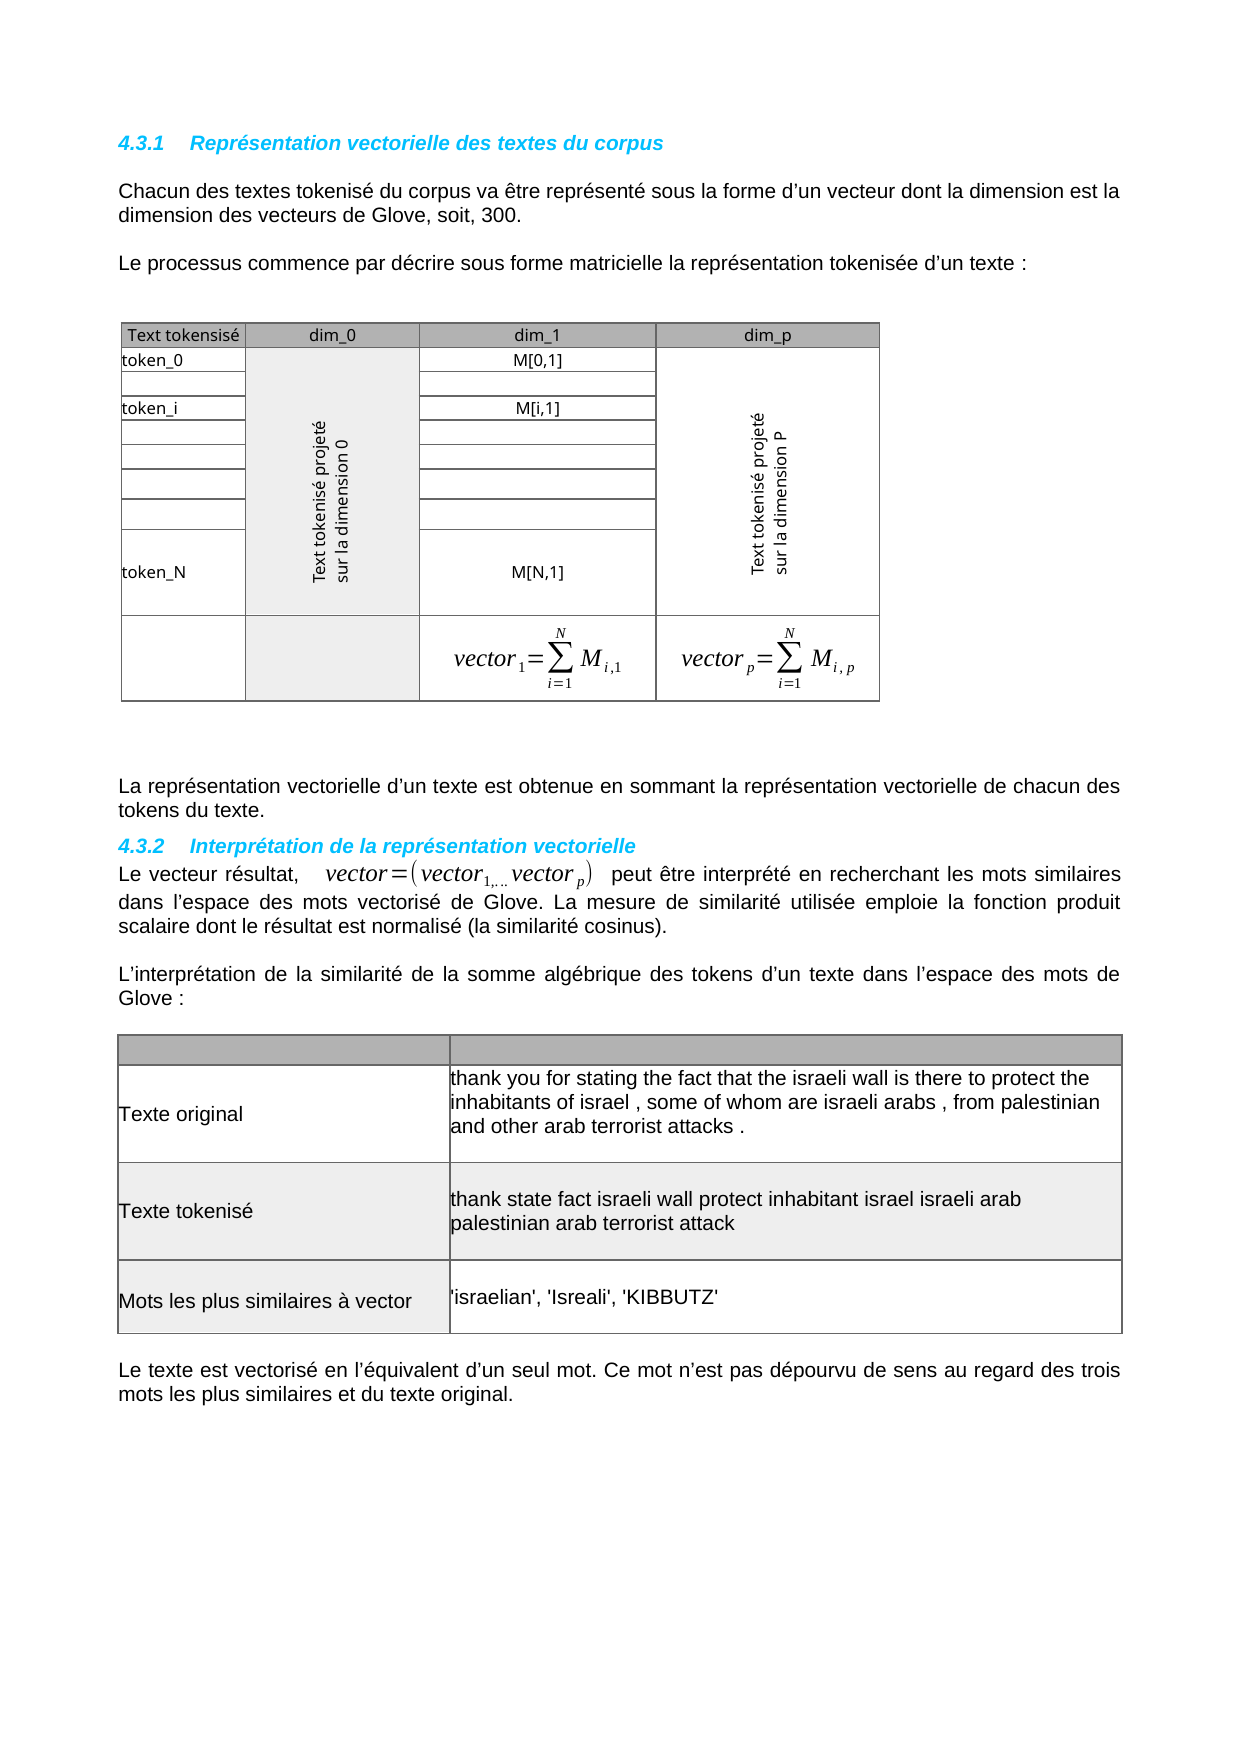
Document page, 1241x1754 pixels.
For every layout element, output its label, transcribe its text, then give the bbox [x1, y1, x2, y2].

table_cell Texte original [119, 1066, 449, 1162]
table_cell [420, 470, 655, 498]
table_cell [420, 372, 655, 395]
text La représentation vectorielle d’un texte est obtenue en sommant la représentation vectorielle de chacun des tokens du texte. [118, 774, 1122, 822]
text L’interprétation de la similarité de la somme algébrique des tokens d’un texte dans l’espace des mots de Glove : [118, 962, 1122, 1010]
table_cell Mots les plus similaires à vector [119, 1261, 449, 1332]
table_cell [420, 616, 655, 700]
table_cell [122, 616, 245, 700]
text Chacun des textes tokenisé du corpus va être représenté sous la forme d’un vecteur dont la dimension est la dimension des vecteurs de Glove, soit, 300. [118, 178, 1122, 226]
table_cell M[i,1] [420, 397, 655, 419]
table_cell [246, 348, 419, 614]
table_cell [420, 421, 655, 444]
table_cell token_N [122, 530, 245, 614]
table_cell [246, 616, 419, 700]
table_header [119, 1036, 449, 1064]
table_header [451, 1036, 1121, 1064]
table_cell 'israelian', 'Isreali', 'KIBBUTZ' [451, 1261, 1121, 1332]
table_cell [657, 348, 879, 614]
table_cell [420, 500, 655, 528]
table_cell [657, 616, 879, 700]
table_cell M[N,1] [420, 530, 655, 614]
text Le texte est vectorisé en l’équivalent d’un seul mot. Ce mot n’est pas dépourvu de sens au regard des trois mots les plus similaires et du texte original. [118, 1358, 1122, 1406]
table_cell thank you for stating the fact that the israeli wall is there to protect the inhabitants of israel , some of whom are israeli arabs , from palestinian and other arab terrorist attacks . [451, 1066, 1121, 1162]
table_cell token_i [122, 397, 245, 419]
table_cell Texte tokenisé [119, 1163, 449, 1259]
table_cell thank state fact israeli wall protect inhabitant israel israeli arab palestinian arab terrorist attack [451, 1163, 1121, 1259]
table_cell [122, 372, 245, 395]
table_cell [122, 445, 245, 468]
table_cell [122, 500, 245, 528]
subtitle Interprétation de la représentation vectorielle [118, 834, 1122, 858]
table_cell [420, 445, 655, 468]
table_header dim_1 [420, 324, 655, 347]
table_cell token_0 [122, 348, 245, 371]
table_cell M[0,1] [420, 348, 655, 371]
table_header Text tokensisé [122, 324, 245, 347]
table_header dim_0 [246, 324, 419, 347]
text Le processus commence par décrire sous forme matricielle la représentation tokenisée d’un texte : [118, 250, 1122, 274]
subtitle Représentation vectorielle des textes du corpus [118, 131, 1122, 154]
table_cell [122, 421, 245, 444]
table_cell [122, 470, 245, 498]
table_header dim_p [657, 324, 879, 347]
text Le vecteur résultat, peut être interprété en recherchant les mots similaires dans l’espace des mots vectorisé de Glove. La mesure de similarité utilisée emploie la fonction produit scalaire dont le résultat est normalisé (la similarité cosinus). [118, 858, 1122, 938]
